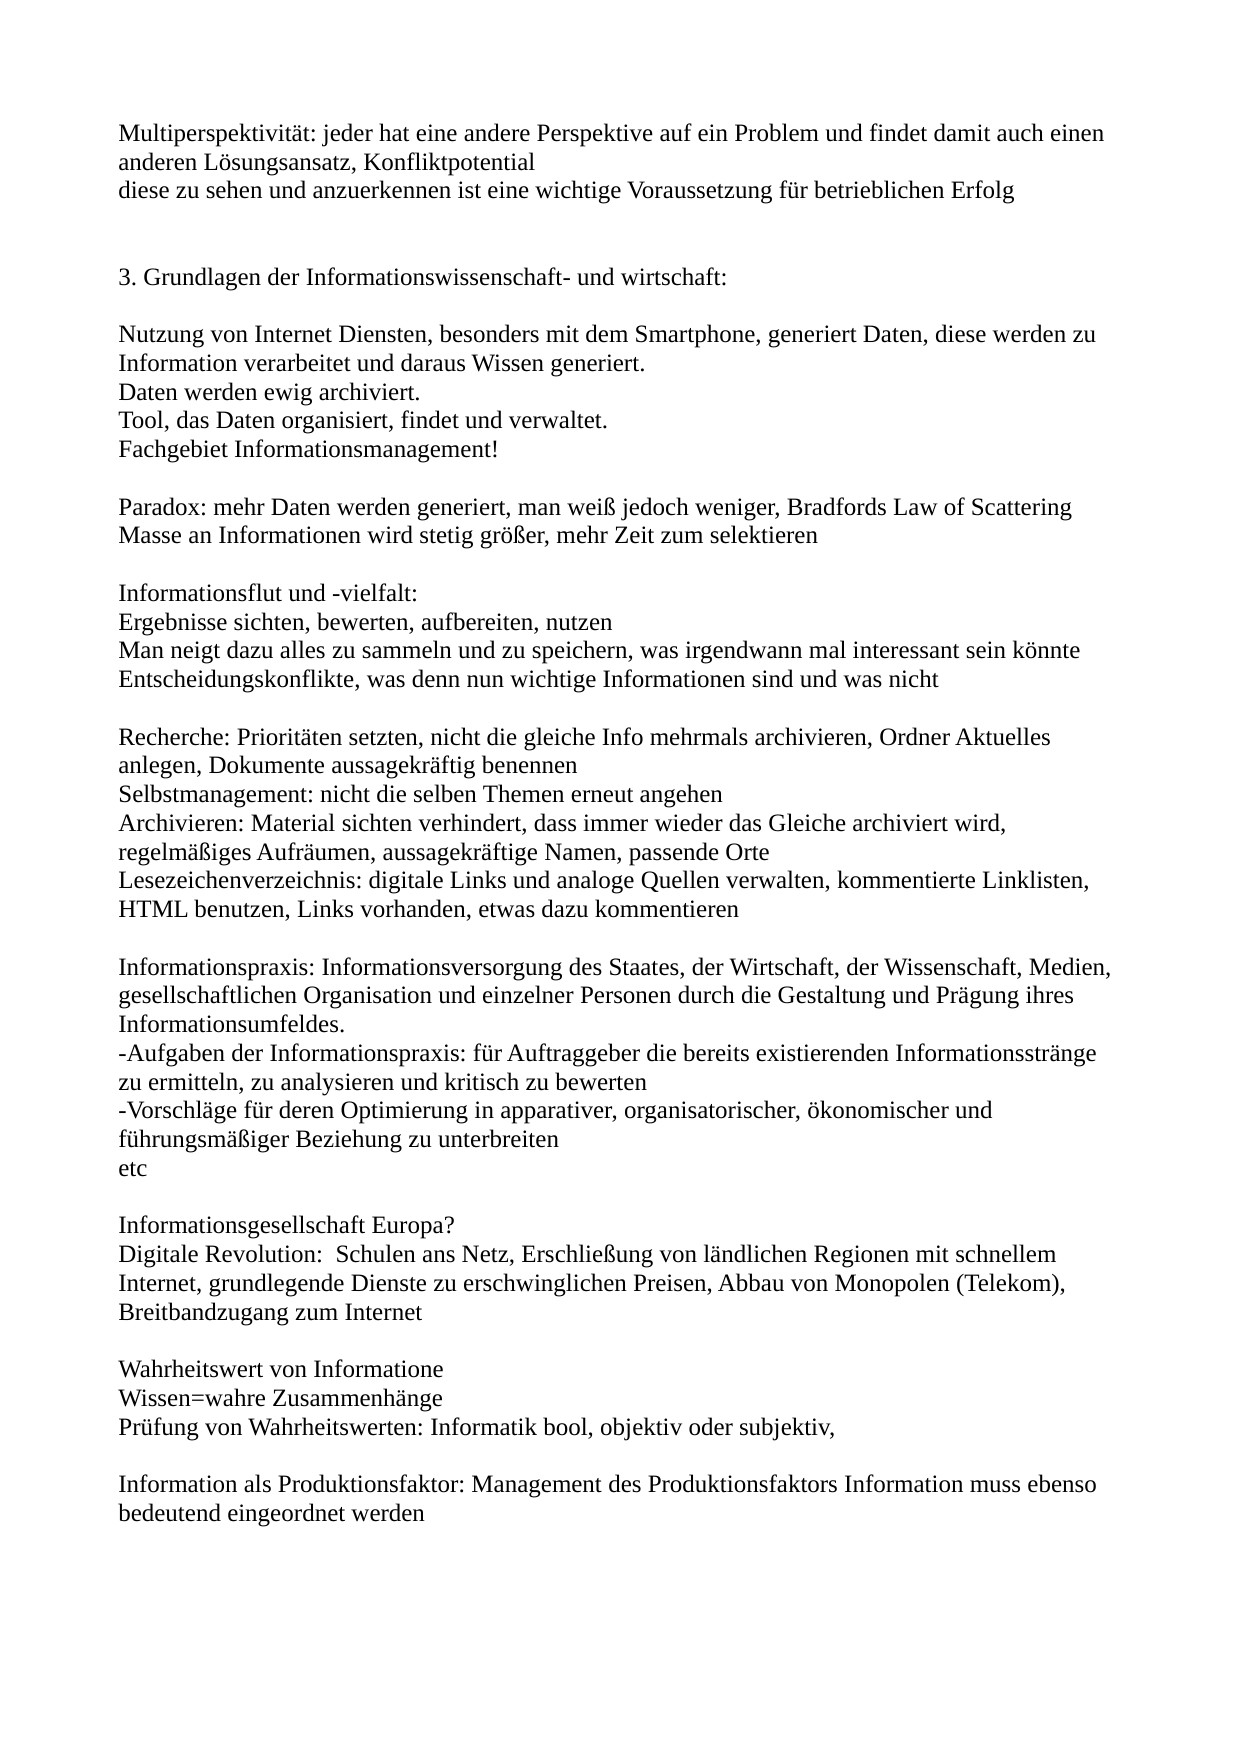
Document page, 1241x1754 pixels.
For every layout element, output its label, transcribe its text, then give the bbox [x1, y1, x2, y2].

text Recherche: Prioritäten setzten, nicht die gleiche Info mehrmals archivieren, Ordner Aktuelles anlegen, Dokumente aussagekräftig benennen [118, 722, 1122, 779]
text Ergebnisse sichten, bewerten, aufbereiten, nutzen [118, 607, 1122, 636]
text Nutzung von Internet Diensten, besonders mit dem Smartphone, generiert Daten, diese werden zu Information verarbeitet und daraus Wissen generiert. [118, 319, 1122, 377]
text -Aufgaben der Informationspraxis: für Auftraggeber die bereits existierenden Informationsstränge zu ermitteln, zu analysieren und kritisch zu bewerten [118, 1038, 1122, 1096]
text Multiperspektivität: jeder hat eine andere Perspektive auf ein Problem und findet damit auch einen anderen Lösungsansatz, Konfliktpotential [118, 118, 1122, 176]
text etc [118, 1153, 1122, 1182]
text 3. Grundlagen der Informationswissenschaft- und wirtschaft: [118, 262, 1122, 291]
text Lesezeichenverzeichnis: digitale Links und analoge Quellen verwalten, kommentierte Linklisten, HTML benutzen, Links vorhanden, etwas dazu kommentieren [118, 866, 1122, 923]
text Archivieren: Material sichten verhindert, dass immer wieder das Gleiche archiviert wird, regelmäßiges Aufräumen, aussagekräftige Namen, passende Orte [118, 808, 1122, 866]
text Paradox: mehr Daten werden generiert, man weiß jedoch weniger, Bradfords Law of Scattering [118, 492, 1122, 521]
text Wahrheitswert von Informatione [118, 1354, 1122, 1383]
text Informationsflut und -vielfalt: [118, 578, 1122, 607]
text Selbstmanagement: nicht die selben Themen erneut angehen [118, 779, 1122, 808]
text Daten werden ewig archiviert. [118, 377, 1122, 406]
text Informationspraxis: Informationsversorgung des Staates, der Wirtschaft, der Wissenschaft, Medien, gesellschaftlichen Organisation und einzelner Personen durch die Gestaltung und Prägung ihres Informationsumfeldes. [118, 952, 1122, 1038]
text Prüfung von Wahrheitswerten: Informatik bool, objektiv oder subjektiv, [118, 1412, 1122, 1441]
text Fachgebiet Informationsmanagement! [118, 434, 1122, 463]
text Information als Produktionsfaktor: Management des Produktionsfaktors Information muss ebenso bedeutend eingeordnet werden [118, 1469, 1122, 1527]
text Breitbandzugang zum Internet [118, 1297, 1122, 1326]
text Man neigt dazu alles zu sammeln und zu speichern, was irgendwann mal interessant sein könnte [118, 636, 1122, 664]
text Entscheidungskonflikte, was denn nun wichtige Informationen sind und was nicht [118, 664, 1122, 693]
text Informationsgesellschaft Europa? [118, 1211, 1122, 1239]
text Tool, das Daten organisiert, findet und verwaltet. [118, 406, 1122, 434]
text -Vorschläge für deren Optimierung in apparativer, organisatorischer, ökonomischer und führungsmäßiger Beziehung zu unterbreiten [118, 1096, 1122, 1153]
text diese zu sehen und anzuerkennen ist eine wichtige Voraussetzung für betrieblichen Erfolg [118, 176, 1122, 204]
text Digitale Revolution: Schulen ans Netz, Erschließung von ländlichen Regionen mit schnellem Internet, grundlegende Dienste zu erschwinglichen Preisen, Abbau von Monopolen (Telekom), [118, 1239, 1122, 1297]
text Masse an Informationen wird stetig größer, mehr Zeit zum selektieren [118, 521, 1122, 549]
text Wissen=wahre Zusammenhänge [118, 1383, 1122, 1412]
